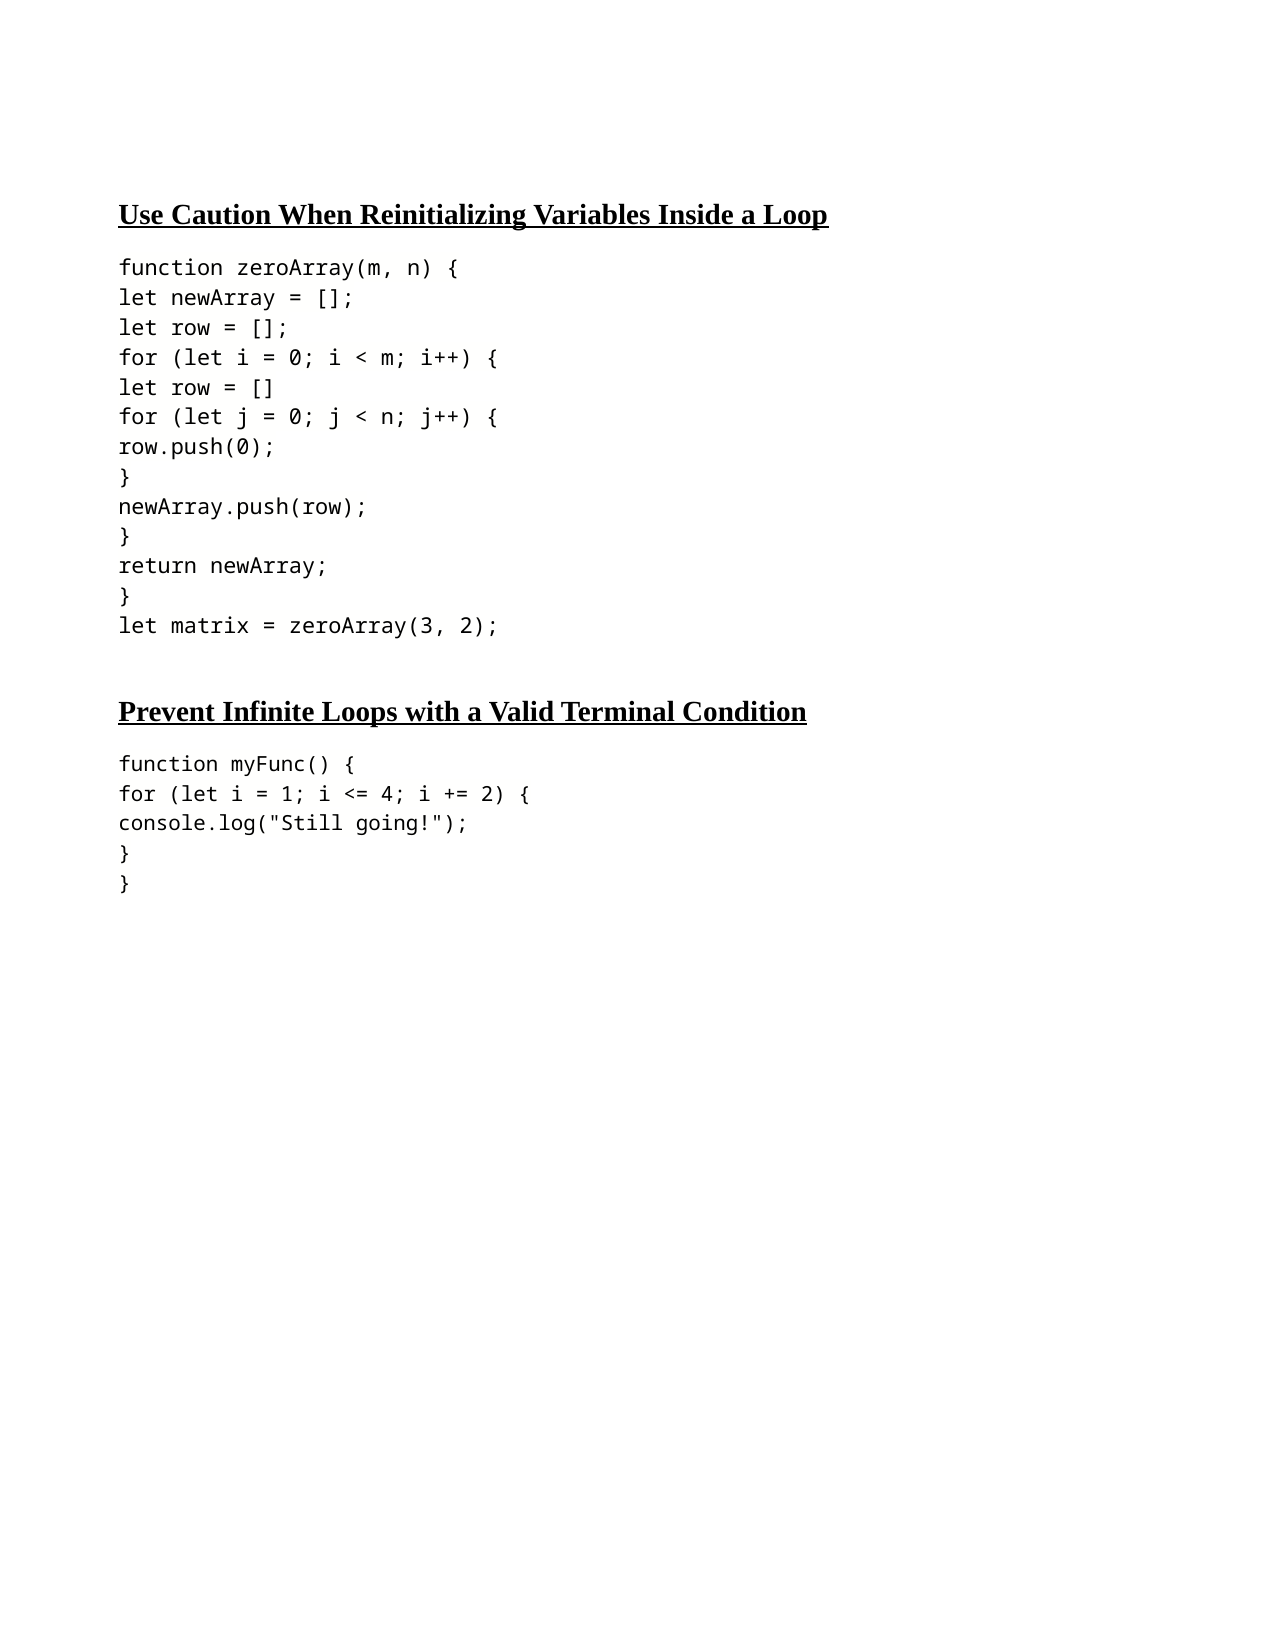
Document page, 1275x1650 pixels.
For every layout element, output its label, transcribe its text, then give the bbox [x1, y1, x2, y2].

text console.log("Still going!"); [118, 807, 1157, 837]
text } [118, 461, 1157, 491]
text } [118, 837, 1157, 867]
text let newArray = []; [118, 282, 1157, 312]
text return newArray; [118, 550, 1157, 580]
text for (let i = 1; i <= 4; i += 2) { [118, 778, 1157, 807]
text row.push(0); [118, 431, 1157, 461]
text newArray.push(row); [118, 491, 1157, 520]
text function myFunc() { [118, 749, 1157, 778]
text Prevent Infinite Loops with a Valid Terminal Condition [118, 694, 1157, 728]
text for (let j = 0; j < n; j++) { [118, 401, 1157, 431]
text let matrix = zeroArray(3, 2); [118, 610, 1157, 639]
text } [118, 867, 1157, 896]
text Use Caution When Reinitializing Variables Inside a Loop [118, 197, 1157, 231]
text } [118, 520, 1157, 550]
text function zeroArray(m, n) { [118, 252, 1157, 282]
text for (let i = 0; i < m; i++) { [118, 342, 1157, 371]
text let row = []; [118, 312, 1157, 342]
text let row = [] [118, 371, 1157, 401]
text } [118, 580, 1157, 610]
